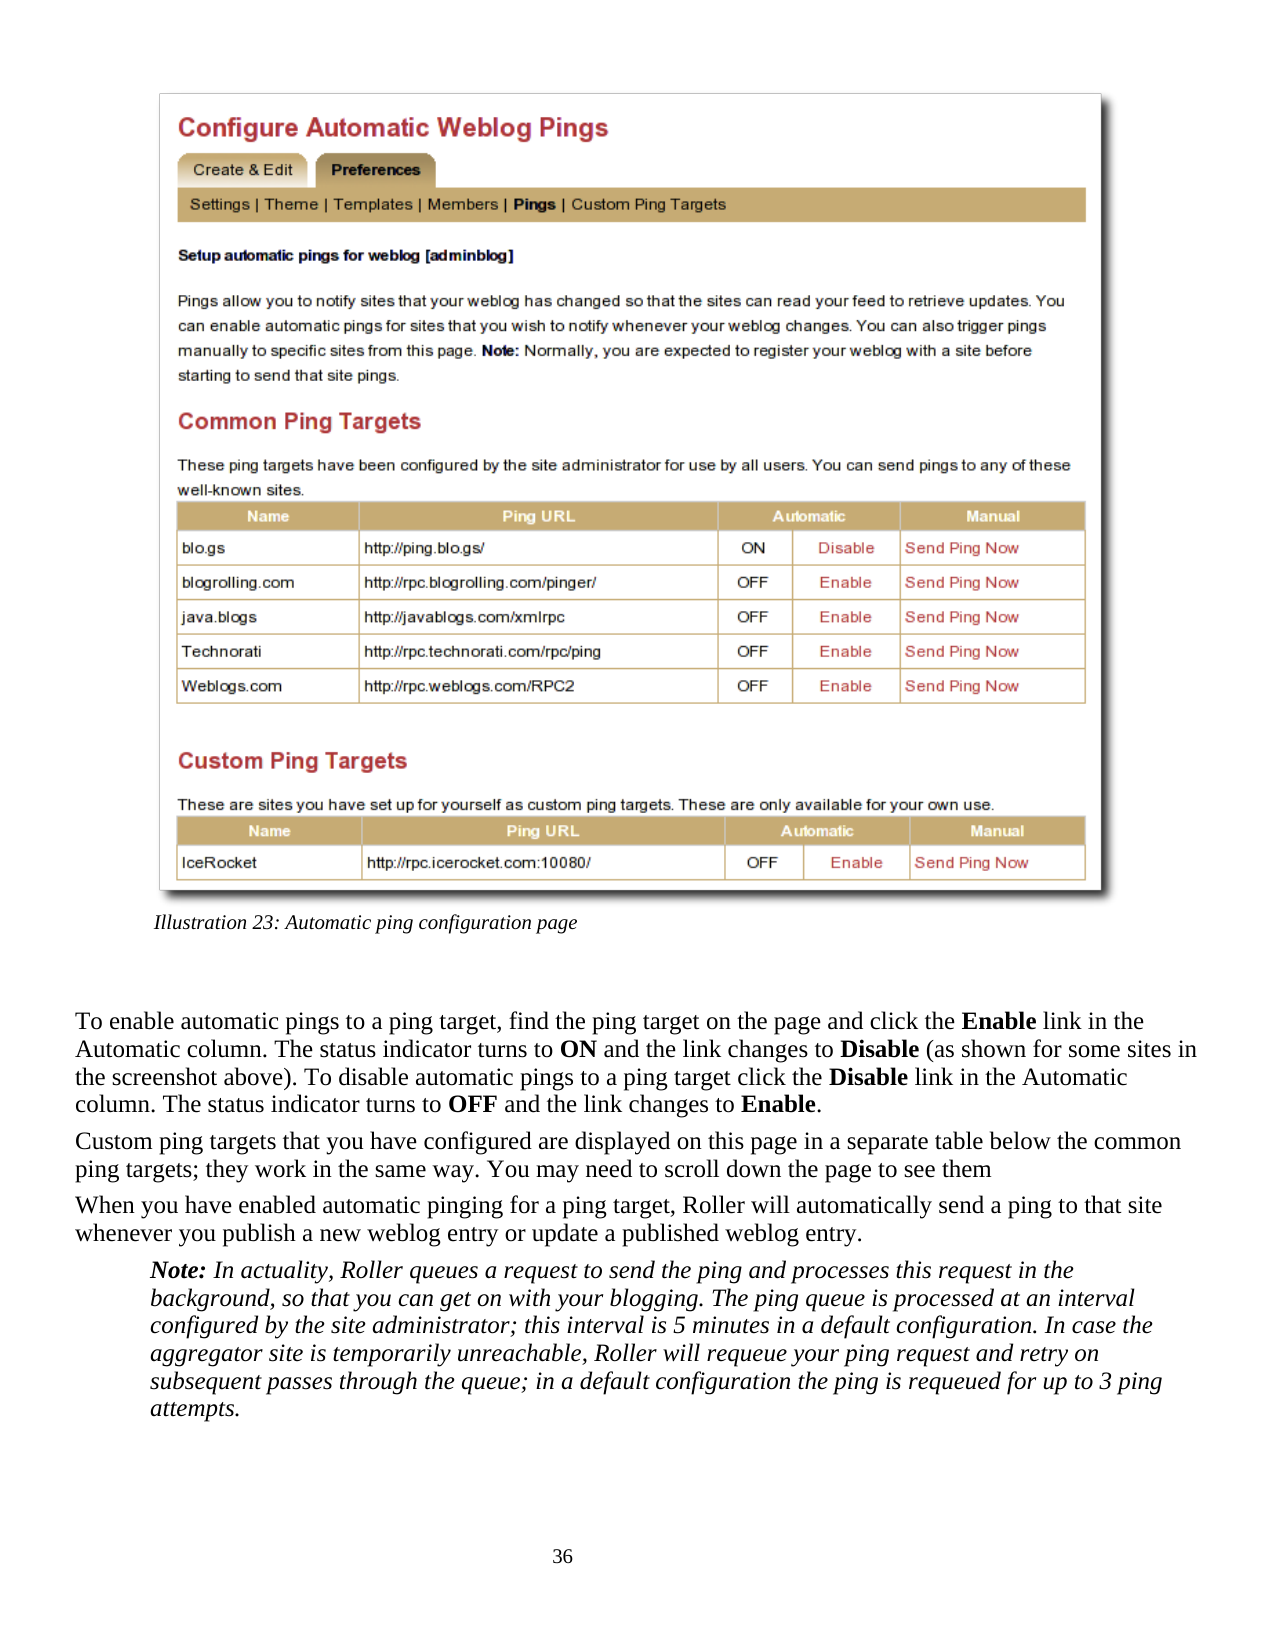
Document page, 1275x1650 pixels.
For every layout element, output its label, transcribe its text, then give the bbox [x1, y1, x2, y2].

picture [153, 87, 1122, 911]
text Illustration 23: Automatic ping configuration page [153, 911, 1122, 934]
text Note: In actuality, Roller queues a request to send the ping and processes this request in the background, so that you can get on with your blogging. The ping queue is processed at an interval configured by the site administrator; this interval is 5 minutes in a default configuration. In case the aggregator site is temporarily unreachable, Roller will requeue your ping request and retry on subsequent passes through the queue; in a default configuration the ping is requeued for up to 3 ping attempts. [150, 1256, 1200, 1422]
text To enable automatic pings to a ping target, find the ping target on the page and click the Enable link in the Automatic column. The status indicator turns to ON and the link changes to Disable (as shown for some sites in the screenshot above). To disable automatic pings to a ping target click the Disable link in the Automatic column. The status indicator turns to OFF and the link changes to Enable. [75, 1007, 1200, 1118]
text Custom ping targets that you have configured are displayed on this page in a separate table below the common ping targets; they work in the same way. You may need to scroll down the page to see them [75, 1127, 1200, 1183]
text When you have enabled automatic pinging for a ping target, Roller will automatically send a ping to that site whenever you publish a new weblog entry or update a published weblog entry. [75, 1192, 1200, 1247]
